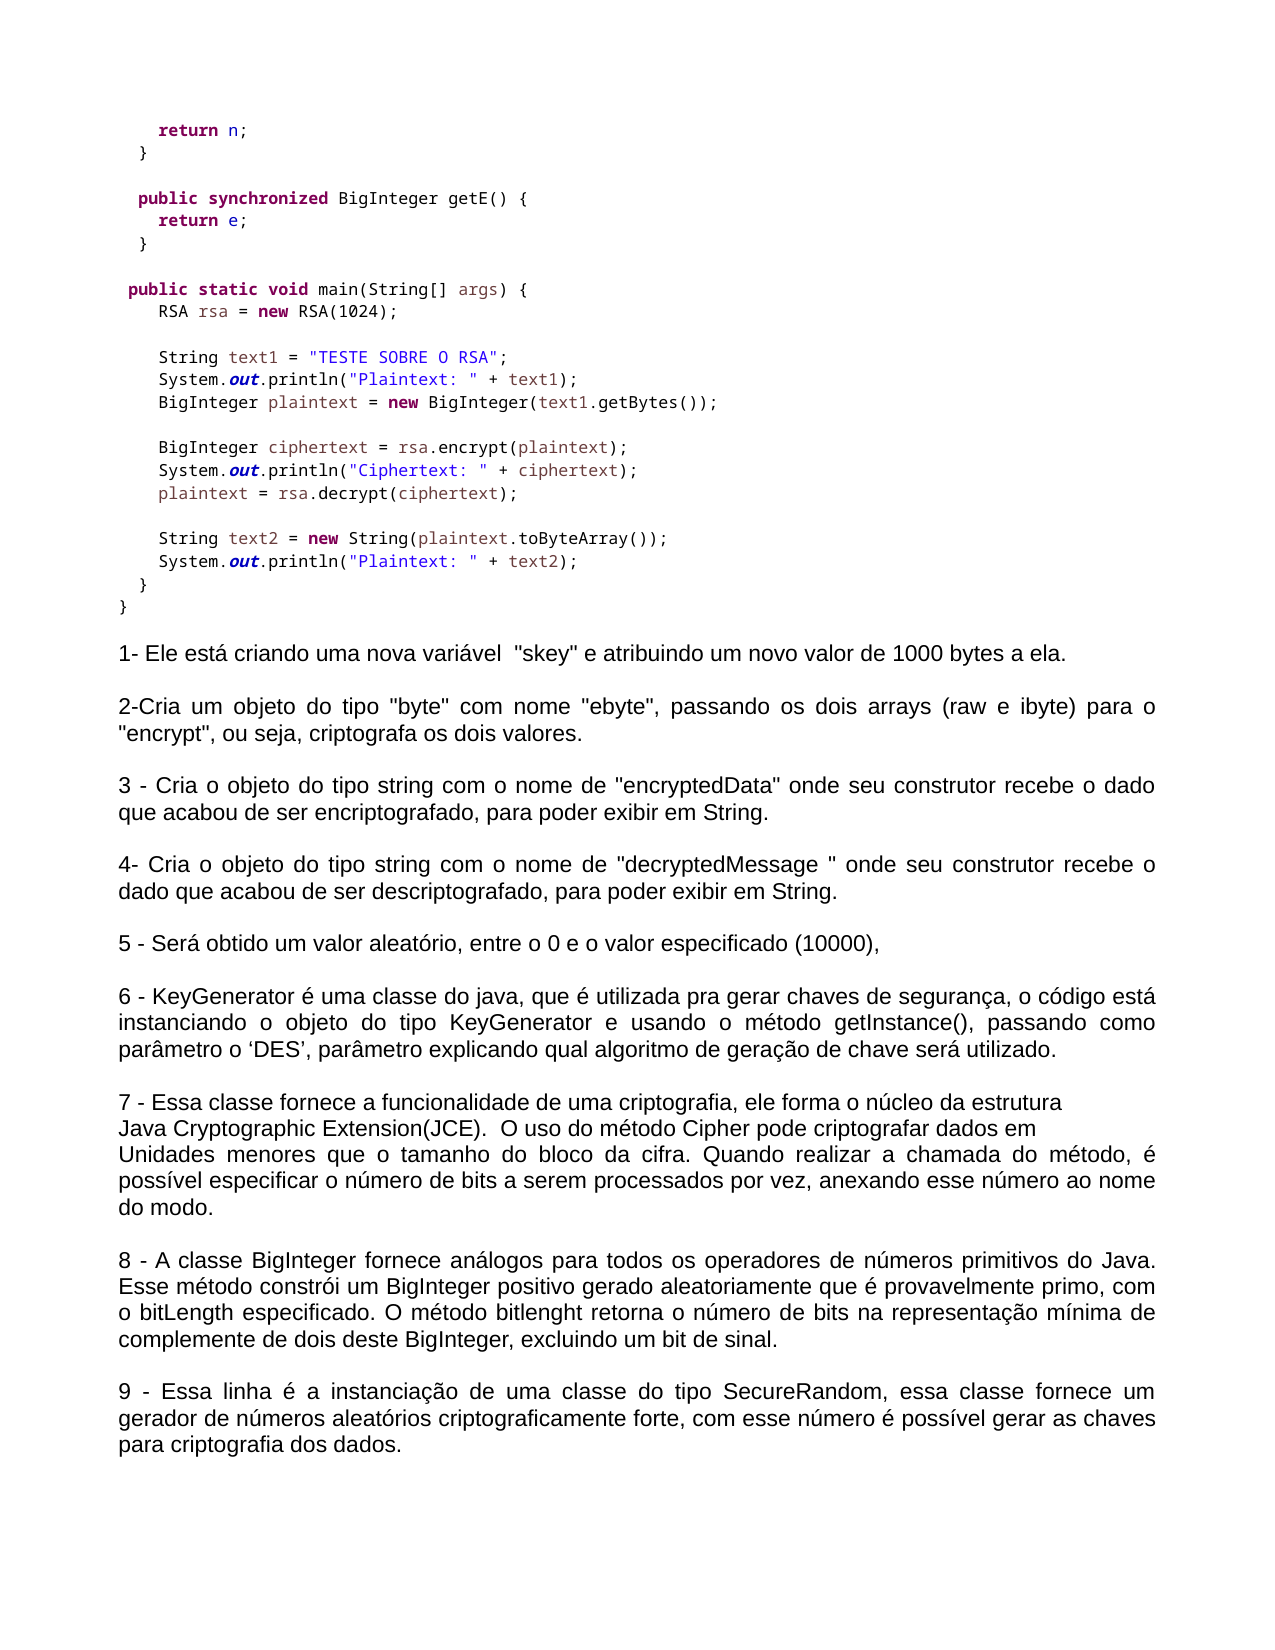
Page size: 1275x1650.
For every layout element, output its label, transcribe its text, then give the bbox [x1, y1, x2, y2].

text System.out.println("Plaintext: " + text2); [118, 549, 1157, 572]
text 7 - Essa classe fornece a funcionalidade de uma criptografia, ele forma o núcleo da estrutura [118, 1088, 1157, 1115]
text 8 - A classe BigInteger fornece análogos para todos os operadores de números primitivos do Java. Esse método constrói um BigInteger positivo gerado aleatoriamente que é provavelmente primo, com o bitLength especificado. O método bitlenght retorna o número de bits na representação mínima de complemente de dois deste BigInteger, excluindo um bit de sinal. [118, 1247, 1157, 1352]
text System.out.println("Plaintext: " + text1); [118, 368, 1157, 391]
text return e; [118, 209, 1157, 232]
text 6 - KeyGenerator é uma classe do java, que é utilizada pra gerar chaves de segurança, o código está instanciando o objeto do tipo KeyGenerator e usando o método getInstance(), passando como parâmetro o ‘DES’, parâmetro explicando qual algoritmo de geração de chave será utilizado. [118, 983, 1157, 1062]
text BigInteger ciphertext = rsa.encrypt(plaintext); [118, 436, 1157, 459]
text 3 - Cria o objeto do tipo string com o nome de "encryptedData" onde seu construtor recebe o dado que acabou de ser encriptografado, para poder exibir em String. [118, 772, 1157, 825]
text BigInteger plaintext = new BigInteger(text1.getBytes()); [118, 391, 1157, 413]
text } [118, 595, 1157, 618]
text 4- Cria o objeto do tipo string com o nome de "decryptedMessage " onde seu construtor recebe o dado que acabou de ser descriptografado, para poder exibir em String. [118, 851, 1157, 904]
text Java Cryptographic Extension(JCE). O uso do método Cipher pode criptografar dados em [118, 1115, 1157, 1141]
text public static void main(String[] args) { [118, 277, 1157, 300]
text 2-Cria um objeto do tipo "byte" com nome "ebyte", passando os dois arrays (raw e ibyte) para o "encrypt", ou seja, criptografa os dois valores. [118, 693, 1157, 746]
text String text2 = new String(plaintext.toByteArray()); [118, 527, 1157, 549]
text } [118, 141, 1157, 163]
text 9 - Essa linha é a instanciação de uma classe do tipo SecureRandom, essa classe fornece um gerador de números aleatórios criptograficamente forte, com esse número é possível gerar as chaves para criptografia dos dados. [118, 1378, 1157, 1457]
text public synchronized BigInteger getE() { [118, 186, 1157, 209]
text plaintext = rsa.decrypt(ciphertext); [118, 481, 1157, 504]
text 5 - Será obtido um valor aleatório, entre o 0 e o valor especificado (10000), [118, 930, 1157, 957]
text Unidades menores que o tamanho do bloco da cifra. Quando realizar a chamada do método, é possível especificar o número de bits a serem processados por vez, anexando esse número ao nome do modo. [118, 1141, 1157, 1220]
text String text1 = "TESTE SOBRE O RSA"; [118, 345, 1157, 368]
text } [118, 572, 1157, 595]
text 1- Ele está criando uma nova variável "skey" e atribuindo um novo valor de 1000 bytes a ela. [118, 640, 1157, 667]
text System.out.println("Ciphertext: " + ciphertext); [118, 459, 1157, 481]
text } [118, 232, 1157, 254]
text RSA rsa = new RSA(1024); [118, 300, 1157, 322]
text return n; [118, 118, 1157, 141]
